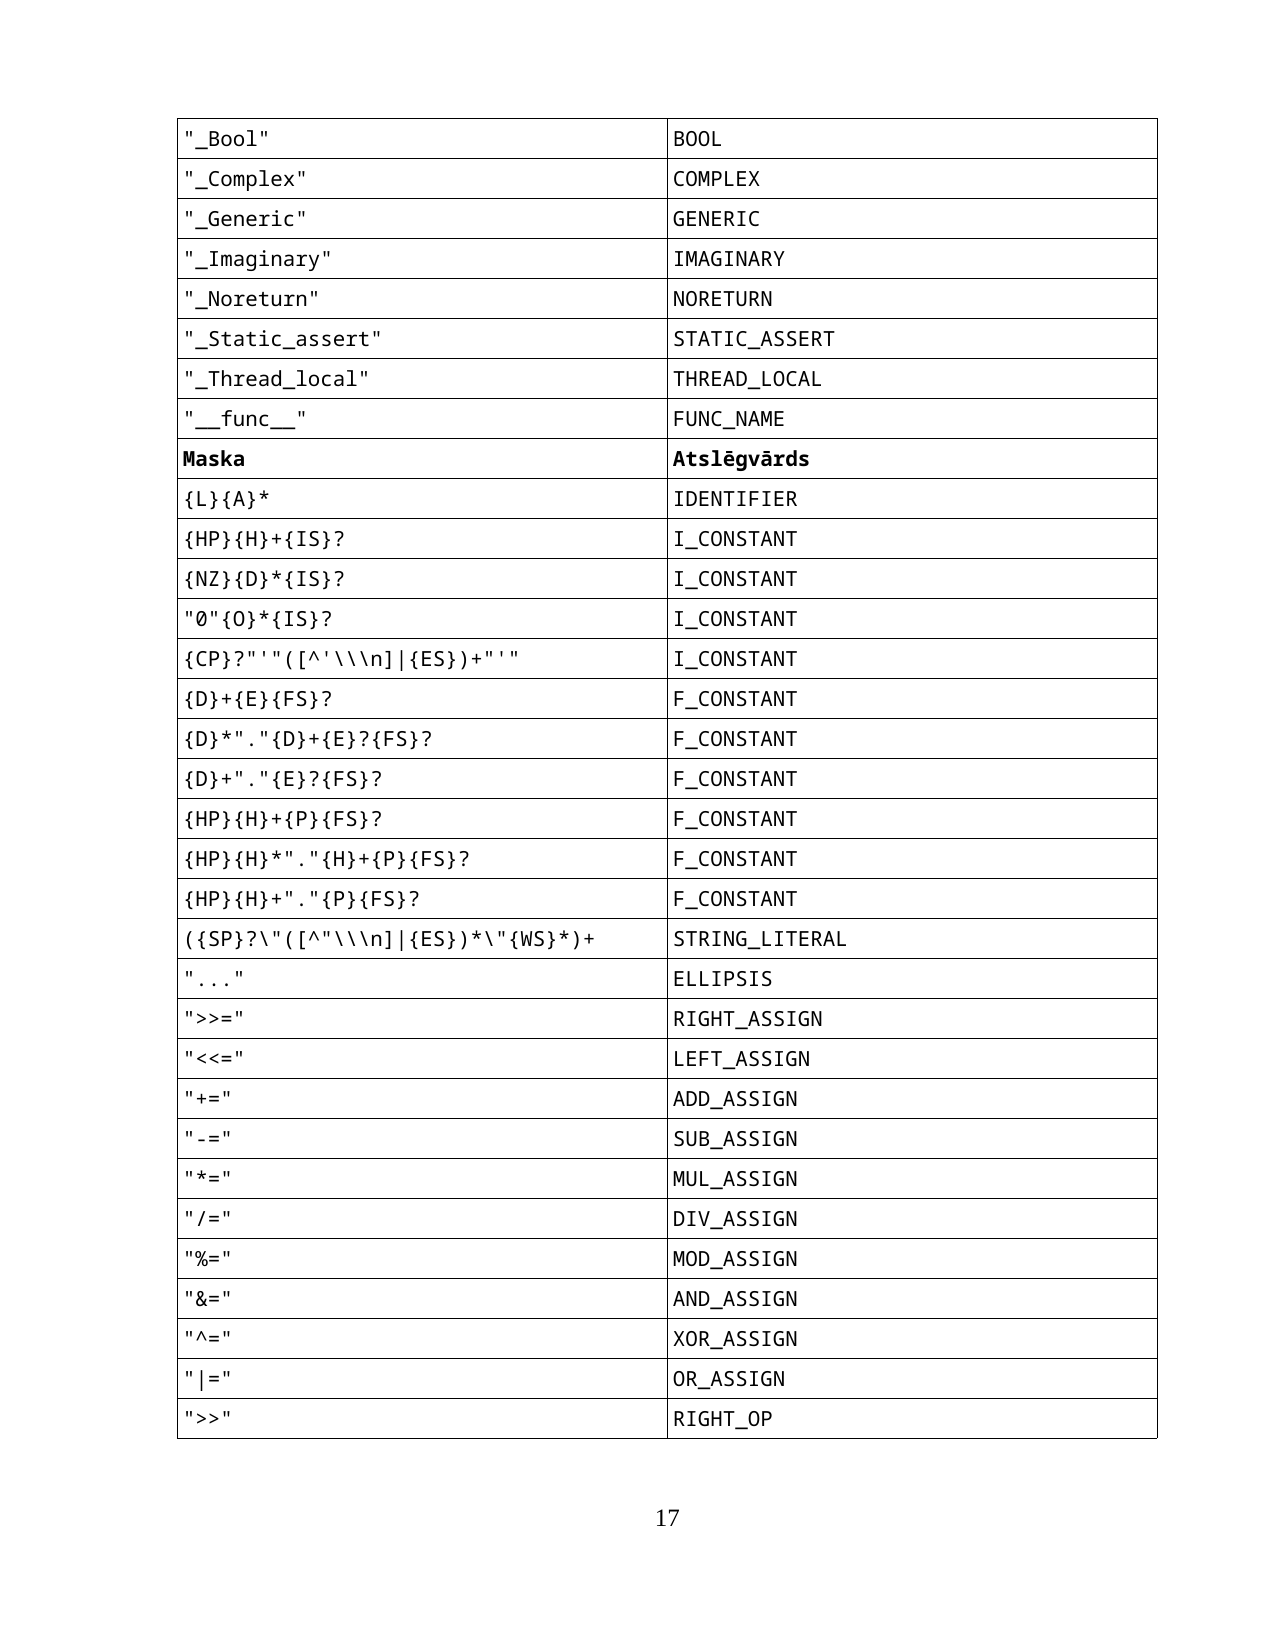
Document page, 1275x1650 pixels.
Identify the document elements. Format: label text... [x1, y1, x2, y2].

table_cell Atslēgvārds [668, 439, 1157, 478]
table_cell "_Complex" [178, 159, 667, 198]
table_cell BOOL [668, 119, 1157, 158]
table_cell "_Thread_local" [178, 359, 667, 398]
table_cell "<<=" [178, 1039, 667, 1078]
table_cell Maska [178, 439, 667, 478]
table_cell "..." [178, 959, 667, 998]
table_cell MOD_ASSIGN [668, 1239, 1157, 1278]
table_cell NORETURN [668, 279, 1157, 318]
table_cell GENERIC [668, 199, 1157, 238]
table_cell "_Bool" [178, 119, 667, 158]
table_cell {HP}{H}+{IS}? [178, 519, 667, 558]
table_cell SUB_ASSIGN [668, 1119, 1157, 1158]
table_cell ADD_ASSIGN [668, 1079, 1157, 1118]
table_cell STATIC_ASSERT [668, 319, 1157, 358]
table_cell "/=" [178, 1199, 667, 1238]
table_cell MUL_ASSIGN [668, 1159, 1157, 1198]
table_cell ">>=" [178, 999, 667, 1038]
table_cell F_CONSTANT [668, 879, 1157, 918]
table_cell {HP}{H}+{P}{FS}? [178, 799, 667, 838]
table_cell F_CONSTANT [668, 759, 1157, 798]
table_cell XOR_ASSIGN [668, 1319, 1157, 1358]
table_cell ELLIPSIS [668, 959, 1157, 998]
table_cell RIGHT_OP [668, 1399, 1157, 1438]
table_cell AND_ASSIGN [668, 1279, 1157, 1318]
table_cell F_CONSTANT [668, 799, 1157, 838]
table_cell ({SP}?\"([^"\\\n]|{ES})*\"{WS}*)+ [178, 919, 667, 958]
table_cell "0"{O}*{IS}? [178, 599, 667, 638]
table_cell "+=" [178, 1079, 667, 1118]
table_cell "^=" [178, 1319, 667, 1358]
table_cell OR_ASSIGN [668, 1359, 1157, 1398]
table_cell {CP}?"'"([^'\\\n]|{ES})+"'" [178, 639, 667, 678]
table_cell F_CONSTANT [668, 719, 1157, 758]
table_cell "_Static_assert" [178, 319, 667, 358]
table_cell F_CONSTANT [668, 679, 1157, 718]
table_cell "|=" [178, 1359, 667, 1398]
table_cell {D}*"."{D}+{E}?{FS}? [178, 719, 667, 758]
table_cell I_CONSTANT [668, 599, 1157, 638]
table_cell STRING_LITERAL [668, 919, 1157, 958]
table_cell FUNC_NAME [668, 399, 1157, 438]
table_cell "_Generic" [178, 199, 667, 238]
table_cell RIGHT_ASSIGN [668, 999, 1157, 1038]
table_cell "-=" [178, 1119, 667, 1158]
table_cell "__func__" [178, 399, 667, 438]
table_cell F_CONSTANT [668, 839, 1157, 878]
table_cell I_CONSTANT [668, 559, 1157, 598]
table_cell "_Noreturn" [178, 279, 667, 318]
table_cell LEFT_ASSIGN [668, 1039, 1157, 1078]
table_cell "&=" [178, 1279, 667, 1318]
table_cell "_Imaginary" [178, 239, 667, 278]
table_cell IDENTIFIER [668, 479, 1157, 518]
table_cell "%=" [178, 1239, 667, 1278]
table_cell {NZ}{D}*{IS}? [178, 559, 667, 598]
table_cell {HP}{H}+"."{P}{FS}? [178, 879, 667, 918]
table_cell I_CONSTANT [668, 639, 1157, 678]
table_cell {D}+"."{E}?{FS}? [178, 759, 667, 798]
table_cell IMAGINARY [668, 239, 1157, 278]
table_cell {L}{A}* [178, 479, 667, 518]
table_cell THREAD_LOCAL [668, 359, 1157, 398]
table_cell COMPLEX [668, 159, 1157, 198]
table_cell "*=" [178, 1159, 667, 1198]
table_cell ">>" [178, 1399, 667, 1438]
table_cell {D}+{E}{FS}? [178, 679, 667, 718]
table_cell I_CONSTANT [668, 519, 1157, 558]
table_cell {HP}{H}*"."{H}+{P}{FS}? [178, 839, 667, 878]
table_cell DIV_ASSIGN [668, 1199, 1157, 1238]
